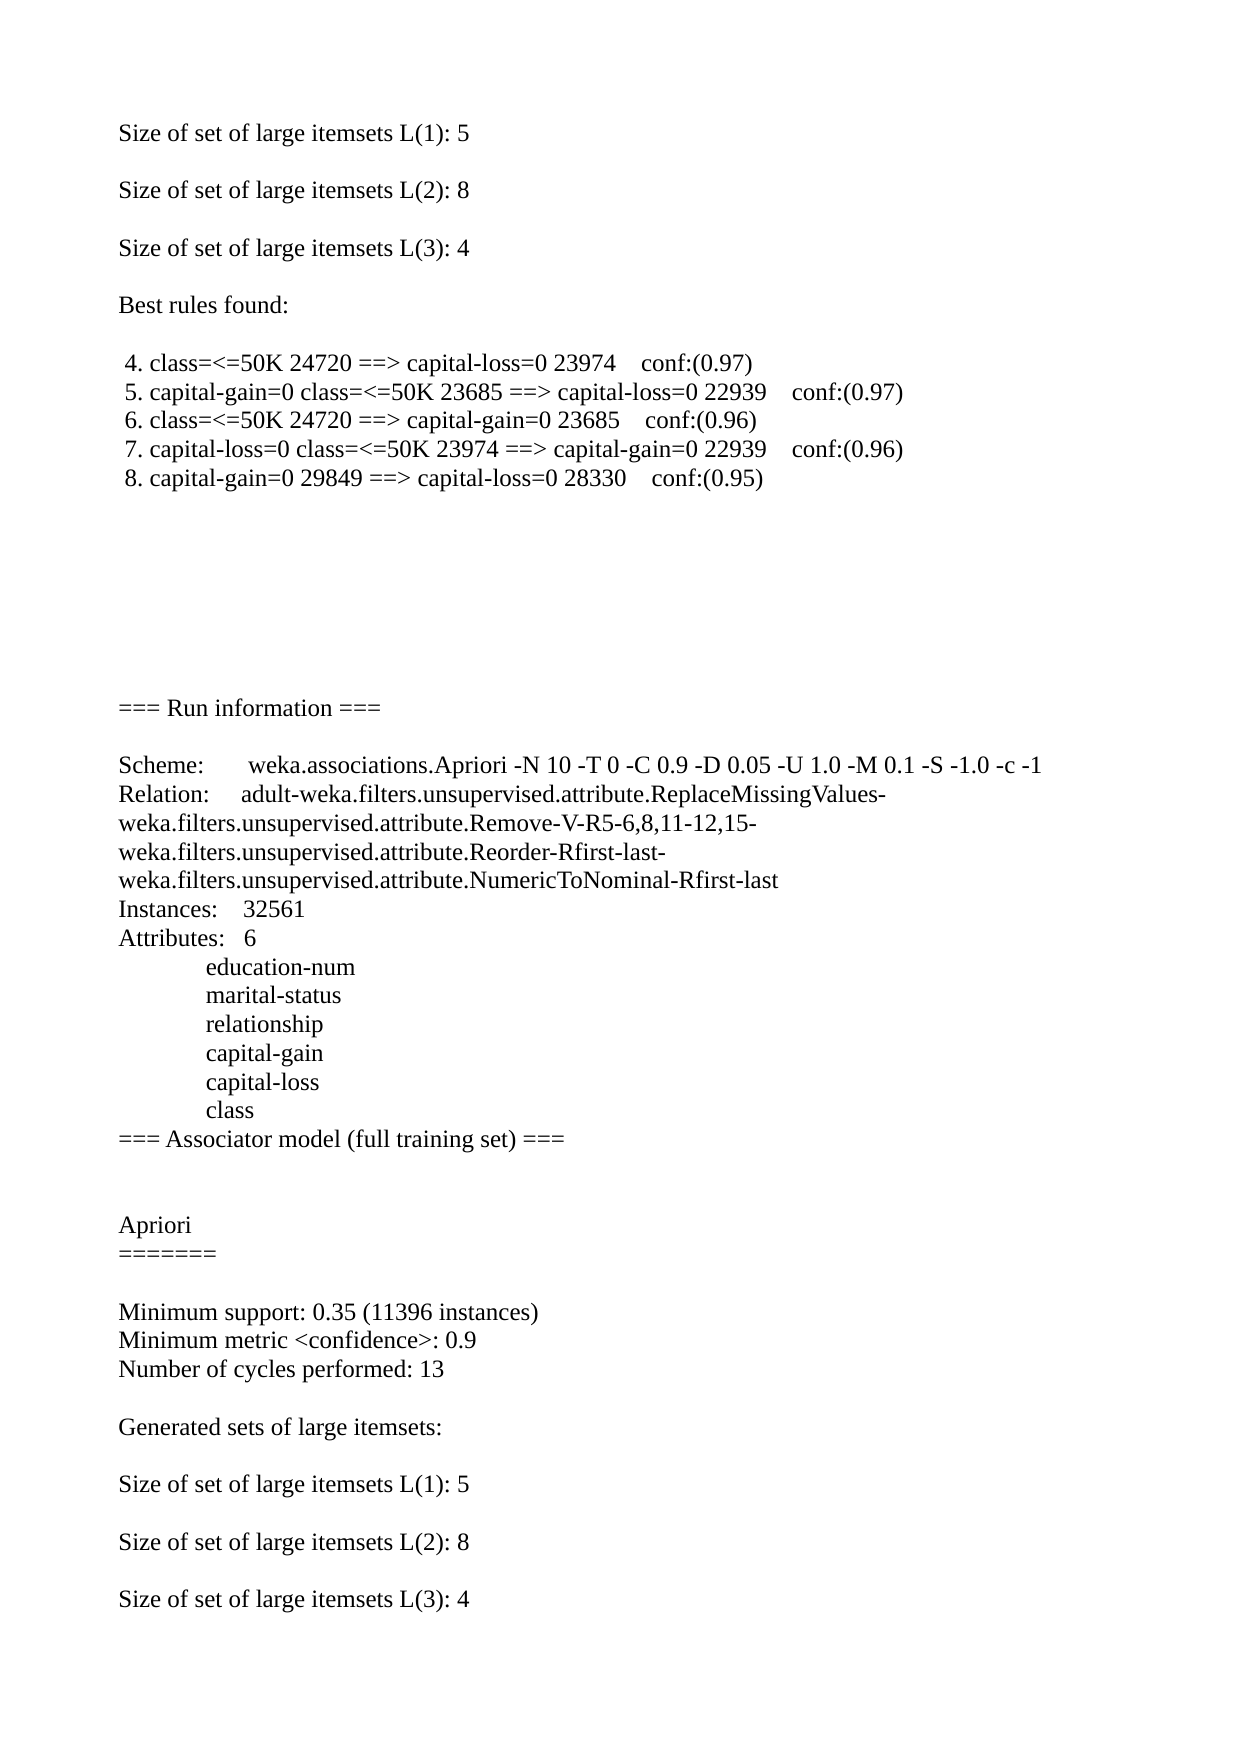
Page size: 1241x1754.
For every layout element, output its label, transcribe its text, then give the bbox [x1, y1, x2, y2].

text relationship [118, 1009, 1122, 1038]
text Minimum metric <confidence>: 0.9 [118, 1326, 1122, 1354]
text Number of cycles performed: 13 [118, 1354, 1122, 1383]
text === Run information === [118, 693, 1122, 722]
text 7. capital-loss=0 class=<=50K 23974 ==> capital-gain=0 22939 conf:(0.96) [118, 434, 1122, 463]
text Attributes: 6 [118, 923, 1122, 952]
text Size of set of large itemsets L(2): 8 [118, 1527, 1122, 1556]
text 5. capital-gain=0 class=<=50K 23685 ==> capital-loss=0 22939 conf:(0.97) [118, 377, 1122, 406]
text capital-loss [118, 1067, 1122, 1096]
text capital-gain [118, 1038, 1122, 1067]
text Size of set of large itemsets L(1): 5 [118, 1469, 1122, 1498]
text Size of set of large itemsets L(1): 5 [118, 118, 1122, 147]
text 4. class=<=50K 24720 ==> capital-loss=0 23974 conf:(0.97) [118, 348, 1122, 377]
text class [118, 1096, 1122, 1124]
text === Associator model (full training set) === [118, 1124, 1122, 1153]
text Instances: 32561 [118, 894, 1122, 923]
text education-num [118, 952, 1122, 981]
text Apriori [118, 1211, 1122, 1239]
text Minimum support: 0.35 (11396 instances) [118, 1297, 1122, 1326]
text Generated sets of large itemsets: [118, 1412, 1122, 1441]
text ======= [118, 1239, 1122, 1268]
text marital-status [118, 981, 1122, 1009]
text Size of set of large itemsets L(3): 4 [118, 233, 1122, 262]
text Size of set of large itemsets L(2): 8 [118, 176, 1122, 204]
text Scheme: weka.associations.Apriori -N 10 -T 0 -C 0.9 -D 0.05 -U 1.0 -M 0.1 -S -1.0 -c -1 [118, 751, 1122, 779]
text Relation: adult-weka.filters.unsupervised.attribute.ReplaceMissingValues-weka.filters.unsupervised.attribute.Remove-V-R5-6,8,11-12,15-weka.filters.unsupervised.attribute.Reorder-Rfirst-last-weka.filters.unsupervised.attribute.NumericToNominal-Rfirst-last [118, 779, 1122, 894]
text Size of set of large itemsets L(3): 4 [118, 1584, 1122, 1613]
text 6. class=<=50K 24720 ==> capital-gain=0 23685 conf:(0.96) [118, 406, 1122, 434]
text Best rules found: [118, 291, 1122, 319]
text 8. capital-gain=0 29849 ==> capital-loss=0 28330 conf:(0.95) [118, 463, 1122, 492]
